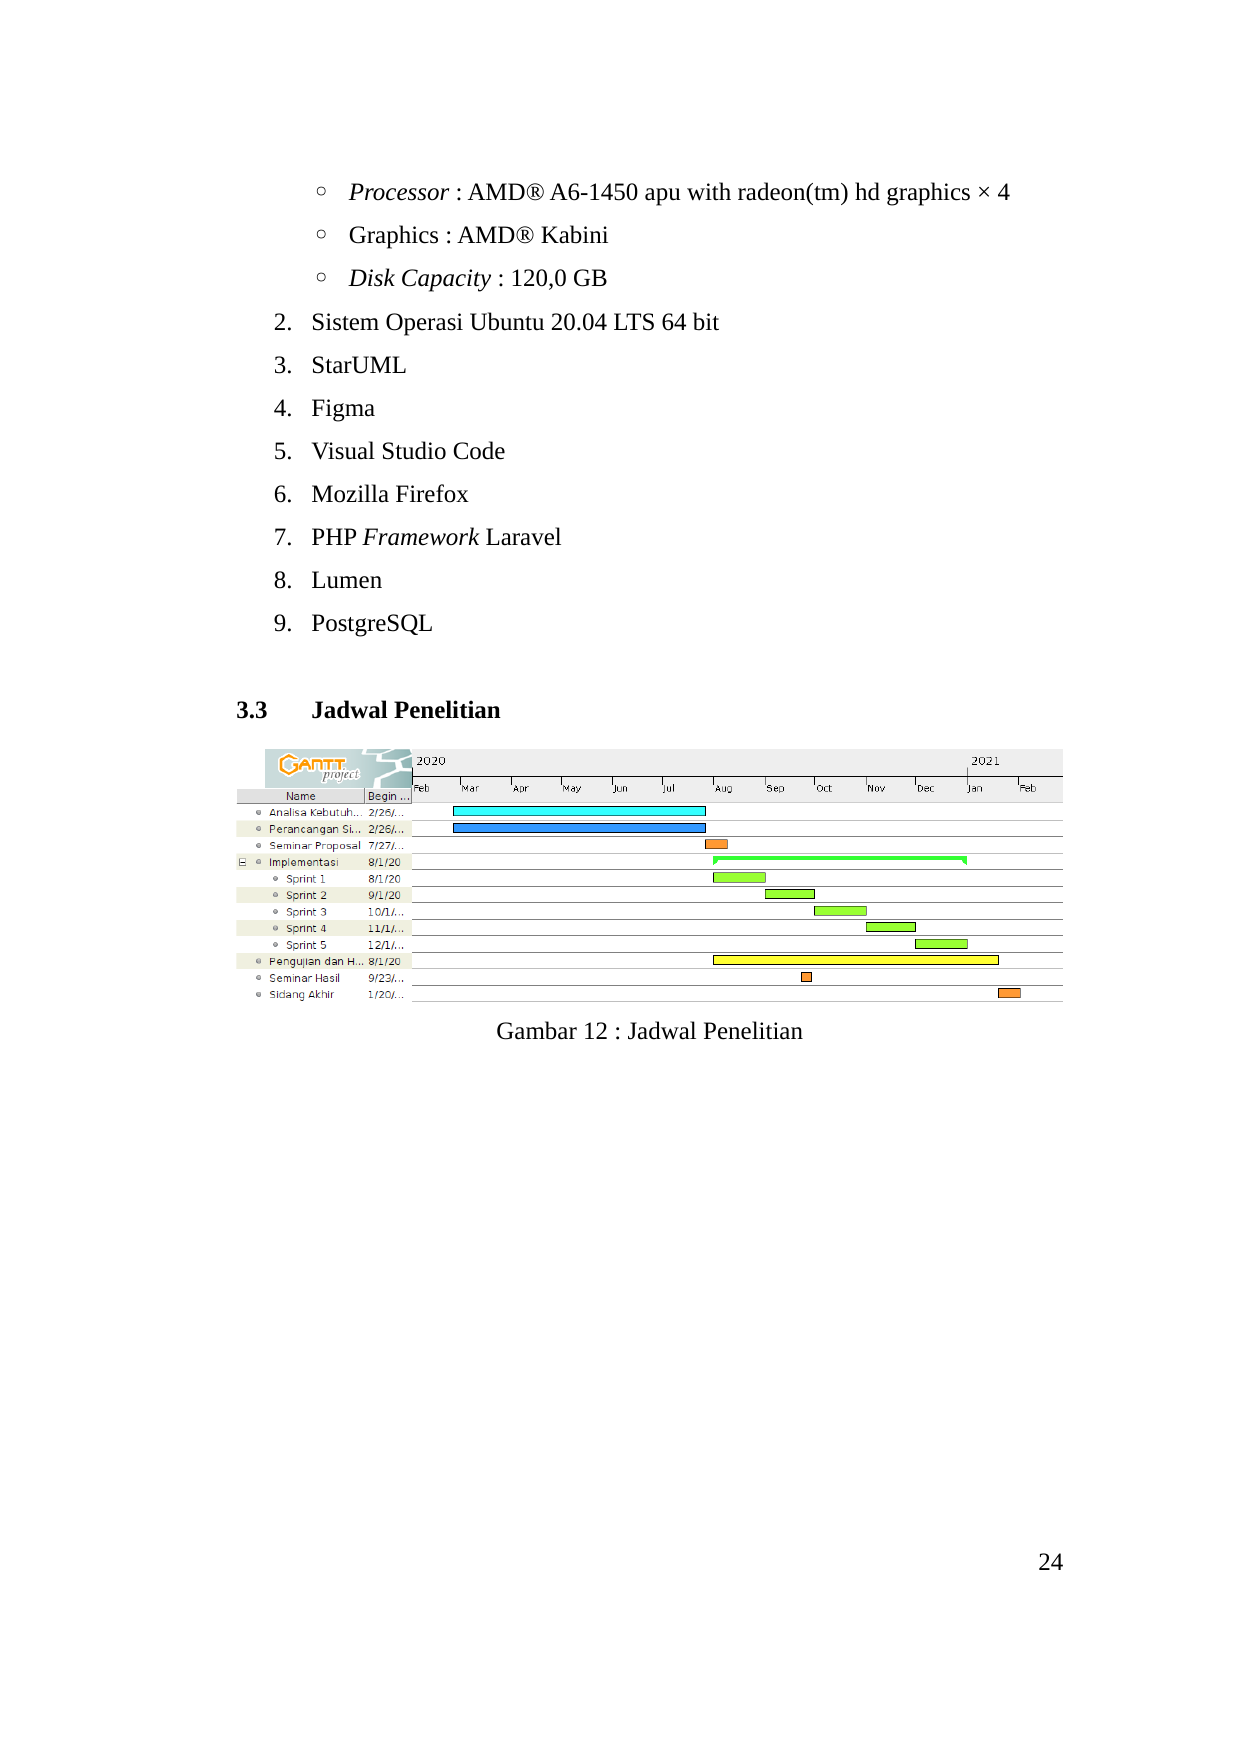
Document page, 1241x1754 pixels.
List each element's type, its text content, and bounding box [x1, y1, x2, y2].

picture [236, 737, 1063, 1002]
list Graphics : AMD® Kabini [311, 220, 1063, 249]
list StarUML [274, 350, 1063, 378]
text Gambar 12 : Jadwal Penelitian [236, 1016, 1063, 1045]
list Disk Capacity : 120,0 GB [311, 263, 1063, 292]
list Mozilla Firefox [274, 479, 1063, 508]
list Sistem Operasi Ubuntu 20.04 LTS 64 bit [274, 307, 1063, 335]
list Figma [274, 393, 1063, 422]
list Visual Studio Code [274, 436, 1063, 465]
list Processor : AMD® A6-1450 apu with radeon(tm) hd graphics × 4 [311, 177, 1063, 206]
list PHP Framework Laravel [274, 522, 1063, 551]
list PostgreSQL [274, 608, 1063, 637]
subtitle 3.3 Jadwal Penelitian [236, 695, 1063, 723]
list Lumen [274, 565, 1063, 594]
